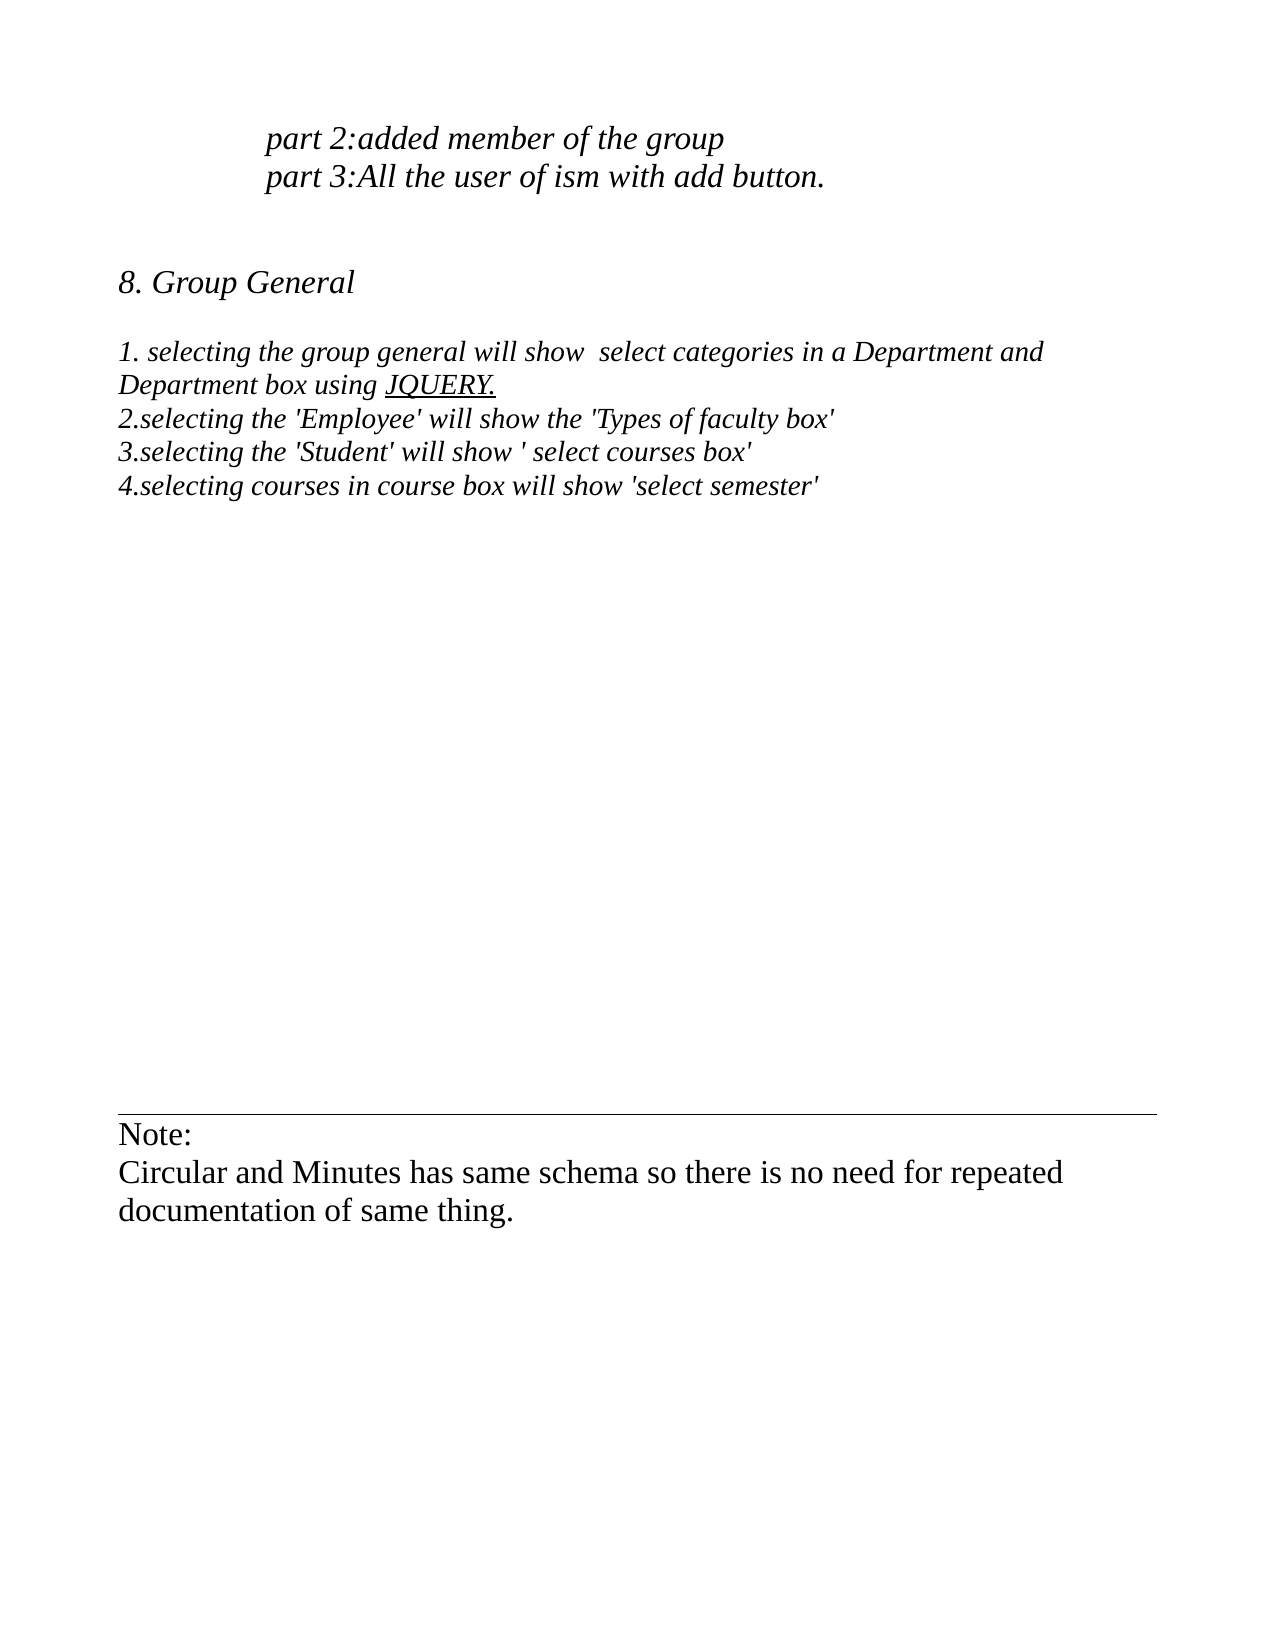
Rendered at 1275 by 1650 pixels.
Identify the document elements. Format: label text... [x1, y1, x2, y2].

text part 2:added member of the group [118, 118, 1157, 156]
text Note: [118, 1115, 1157, 1152]
text 2.selecting the 'Employee' will show the 'Types of faculty box' [118, 401, 1157, 434]
text part 3:All the user of ism with add button. [118, 156, 1157, 195]
text 8. Group General [118, 262, 1157, 300]
text Circular and Minutes has same schema so there is no need for repeated documentation of same thing. [118, 1152, 1157, 1229]
text 1. selecting the group general will show select categories in a Department and Department box using JQUERY. [118, 334, 1157, 401]
text 3.selecting the 'Student' will show ' select courses box' [118, 434, 1157, 468]
text 4.selecting courses in course box will show 'select semester' [118, 468, 1157, 501]
